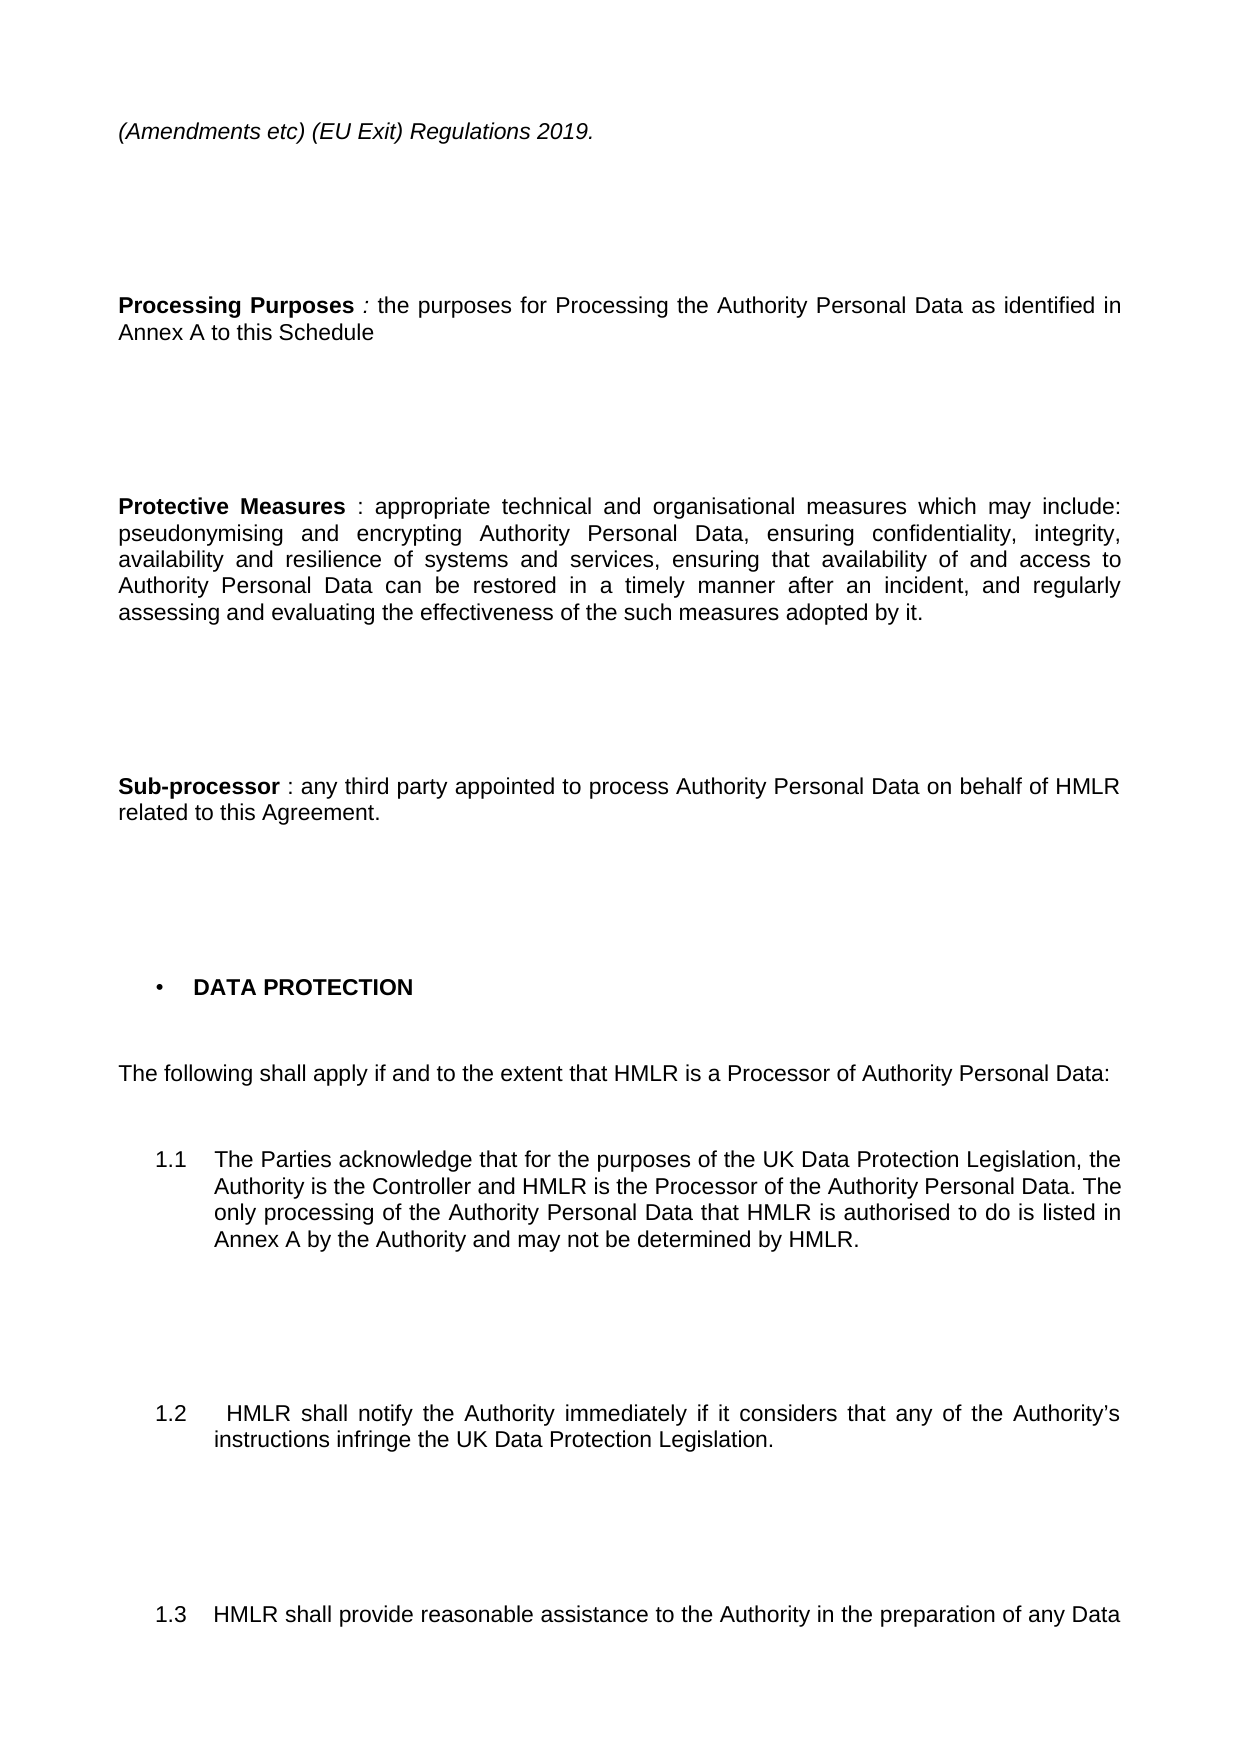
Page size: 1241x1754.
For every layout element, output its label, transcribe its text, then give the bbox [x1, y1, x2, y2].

text Protective Measures : appropriate technical and organisational measures which may include: pseudonymising and encrypting Authority Personal Data, ensuring confidentiality, integrity, availability and resilience of systems and services, ensuring that availability of and access to Authority Personal Data can be restored in a timely manner after an incident, and regularly assessing and evaluating the effectiveness of the such measures adopted by it. [118, 493, 1122, 625]
text 1.2 HMLR shall notify the Authority immediately if it considers that any of the Authority’s instructions infringe the UK Data Protection Legislation. [155, 1400, 1122, 1453]
text Sub-processor : any third party appointed to process Authority Personal Data on behalf of HMLR related to this Agreement. [118, 773, 1122, 826]
text 1.1 The Parties acknowledge that for the purposes of the UK Data Protection Legislation, the Authority is the Controller and HMLR is the Processor of the Authority Personal Data. The only processing of the Authority Personal Data that HMLR is authorised to do is listed in Annex A by the Authority and may not be determined by HMLR. [155, 1146, 1122, 1252]
text (Amendments etc) (EU Exit) Regulations 2019. [118, 118, 1122, 144]
text The following shall apply if and to the extent that HMLR is a Processor of Authority Personal Data: [118, 1060, 1122, 1086]
text Processing Purposes : the purposes for Processing the Authority Personal Data as identified in Annex A to this Schedule [118, 292, 1122, 345]
list DATA PROTECTION [156, 974, 1122, 1000]
text 1.3 HMLR shall provide reasonable assistance to the Authority in the preparation of any Data [155, 1601, 1122, 1627]
